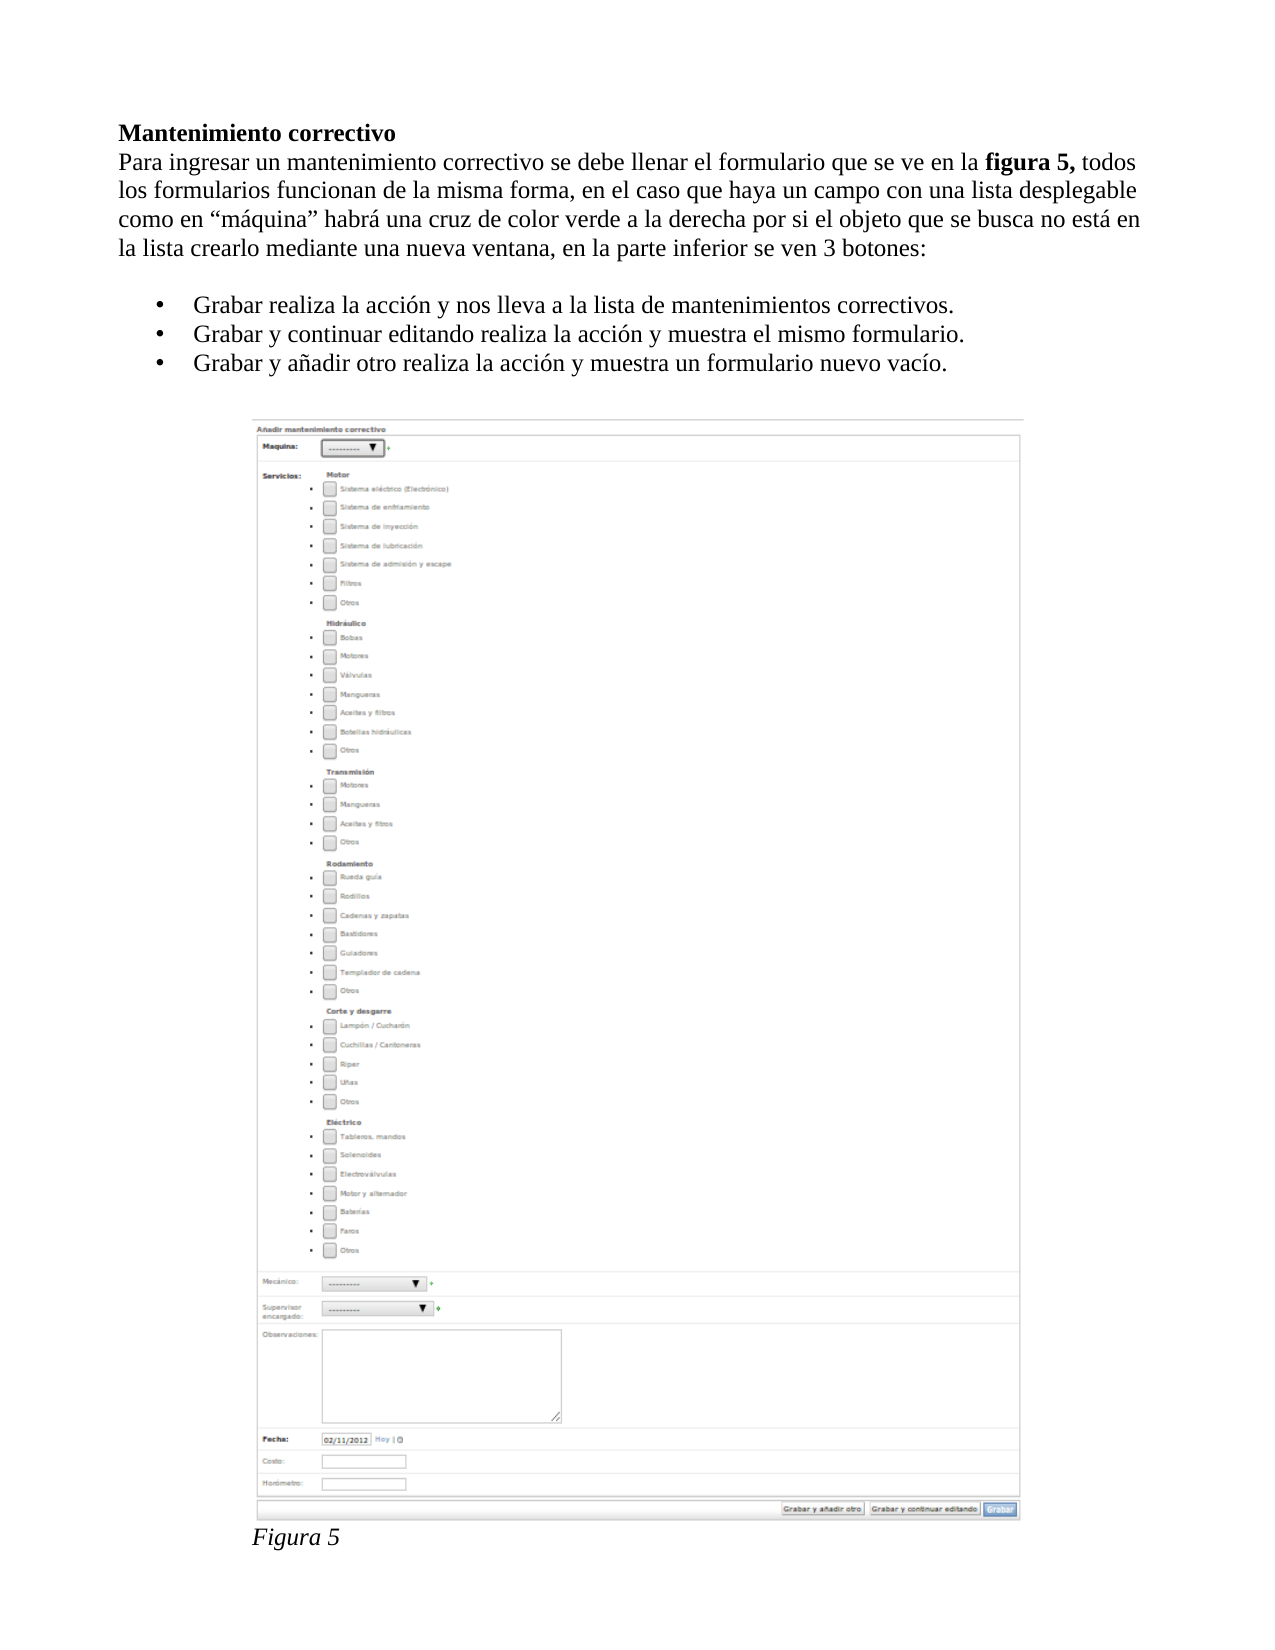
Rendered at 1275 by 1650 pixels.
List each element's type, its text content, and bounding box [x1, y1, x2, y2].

list Grabar y añadir otro realiza la acción y muestra un formulario nuevo vacío. [156, 348, 1157, 377]
list Grabar y continuar editando realiza la acción y muestra el mismo formulario. [156, 319, 1157, 348]
picture [252, 418, 1024, 1522]
text Para ingresar un mantenimiento correctivo se debe llenar el formulario que se ve en la figura 5, todos los formularios funcionan de la misma forma, en el caso que haya un campo con una lista desplegable como en “máquina” habrá una cruz de color verde a la derecha por si el objeto que se busca no está en la lista crearlo mediante una nueva ventana, en la parte inferior se ven 3 botones: [118, 147, 1157, 262]
list Grabar realiza la acción y nos lleva a la lista de mantenimientos correctivos. [156, 291, 1157, 319]
text Mantenimiento correctivo [118, 118, 1157, 147]
text Figura 5 [252, 1522, 1023, 1550]
